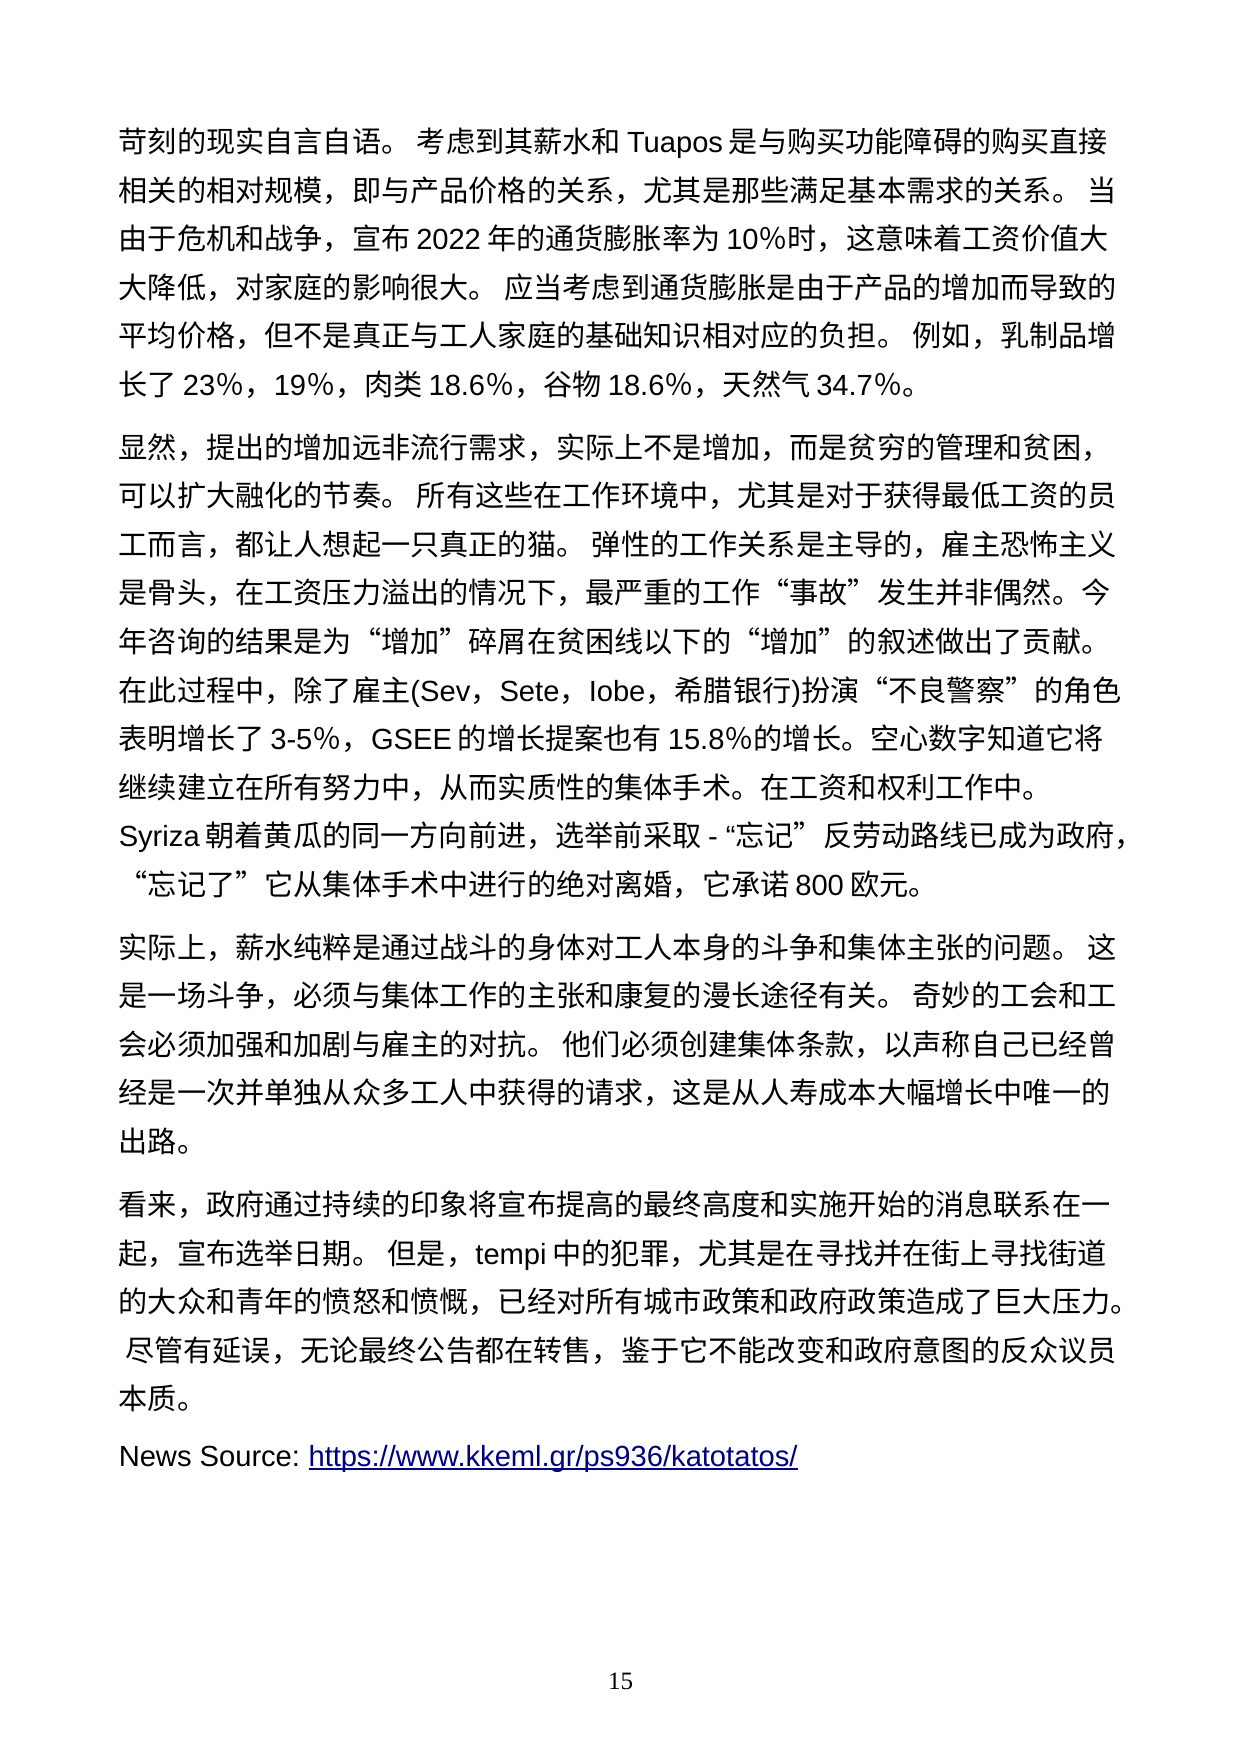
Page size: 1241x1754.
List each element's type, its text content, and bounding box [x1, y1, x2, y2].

text News Source: https://www.kkeml.gr/ps936/katotatos/ [118, 1439, 1122, 1472]
text 看来，政府通过持续的印象将宣布提高的最终高度和实施开始的消息联系在一起，宣布选举日期。 但是，tempi中的犯罪，尤其是在寻找并在街上寻找街道的大众和青年的愤怒和愤慨，已经对所有城市政策和政府政策造成了巨大压力。 尽管有延误，无论最终公告都在转售，鉴于它不能改变和政府意图的反众议员本质。 [118, 1182, 1122, 1418]
text 显然，提出的增加远非流行需求，实际上不是增加，而是贫穷的管理和贫困，可以扩大融化的节奏。 所有这些在工作环境中，尤其是对于获得最低工资的员工而言，都让人想起一只真正的猫。 弹性的工作关系是主导的，雇主恐怖主义是骨头，在工资压力溢出的情况下，最严重的工作“事故”发生并非偶然。今年咨询的结果是为“增加”碎屑在贫困线以下的“增加”的叙述做出了贡献。 在此过程中，除了雇主(Sev，Sete，Iobe，希腊银行)扮演“不良警察”的角色表明增长了3-5％，GSEE的增长提案也有15.8％的增长。空心数字知道它将继续建立在所有努力中，从而实质性的集体手术。在工资和权利工作中。 Syriza朝着黄瓜的同一方向前进，选举前采取 - “忘记”反劳动路线已成为政府，“忘记了”它从集体手术中进行的绝对离婚，它承诺800欧元。 [118, 424, 1122, 903]
text 苛刻的现实自言自语。 考虑到其薪水和Tuapos是与购买功能障碍的购买直接相关的相对规模，即与产品价格的关系，尤其是那些满足基本需求的关系。 当由于危机和战争，宣布2022年的通货膨胀率为10％时，这意味着工资价值大大降低，对家庭的影响很大。 应当考虑到通货膨胀是由于产品的增加而导致的平均价格，但不是真正与工人家庭的基础知识相对应的负担。 例如，乳制品增长了23％，19％，肉类18.6％，谷物18.6％，天然气34.7％。 [118, 118, 1122, 403]
text 实际上，薪水纯粹是通过战斗的身体对工人本身的斗争和集体主张的问题。 这是一场斗争，必须与集体工作的主张和康复的漫长途径有关。 奇妙的工会和工会必须加强和加剧与雇主的对抗。 他们必须创建集体条款，以声称自己已经曾经是一次并单独从众多工人中获得的请求，这是从人寿成本大幅增长中唯一的出路。 [118, 924, 1122, 1161]
